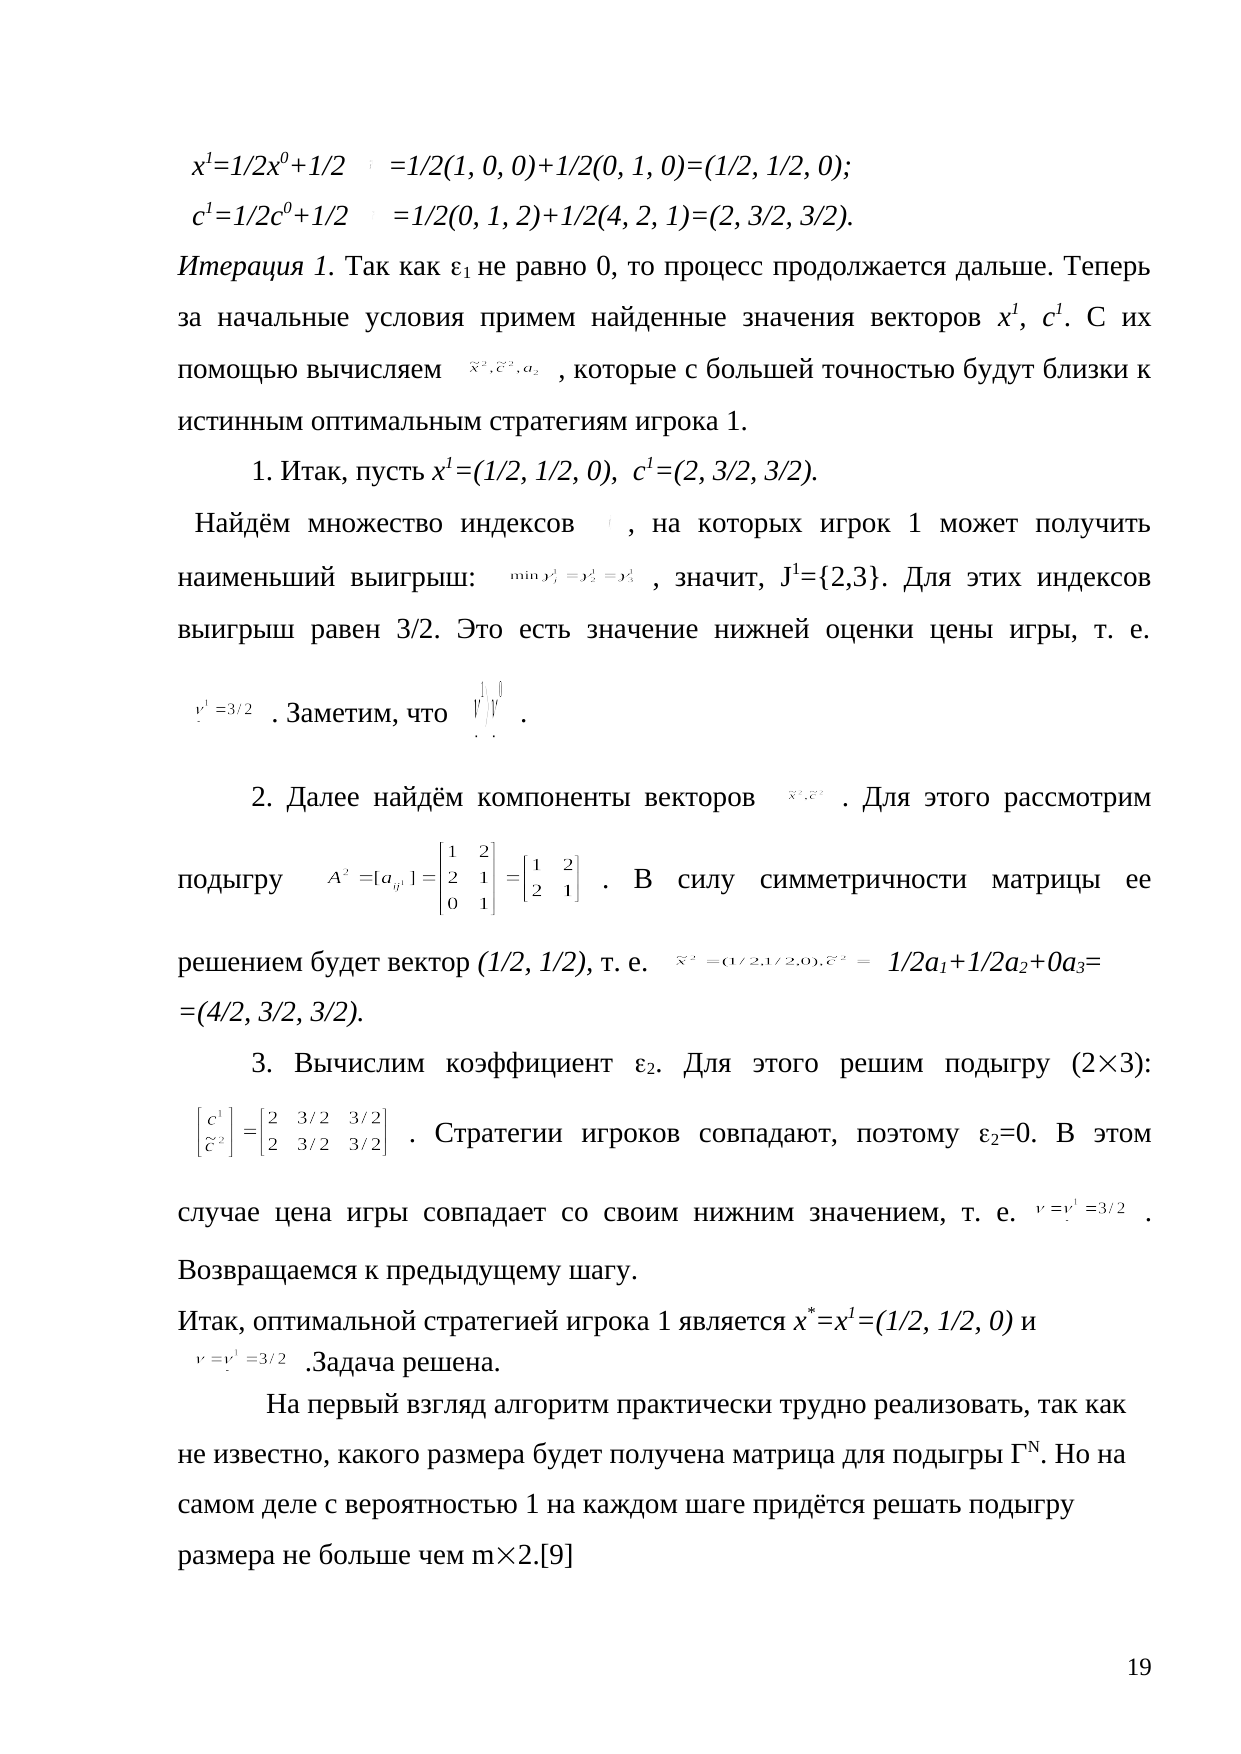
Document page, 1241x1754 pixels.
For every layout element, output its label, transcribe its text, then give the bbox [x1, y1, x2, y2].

text 1. Итак, пусть x1=(1/2, 1/2, 0), c1=(2, 3/2, 3/2). [177, 453, 1152, 487]
text 2. Далее найдём компоненты векторов . Для этого рассмотрим подыгру . В силу симметричности матрицы ее решением будет вектор (1/2, 1/2), т. е. 1/2a1+1/2a2+0a3= [177, 779, 1152, 978]
text 3. Вычислим коэффициент 2. Для этого решим подыгру (23):. Стратегии игроков совпадают, поэтому 2=0. В этом случае цена игры совпадает со своим нижним значением, т. е.. Возвращаемся к предыдущему шагу. [177, 1045, 1152, 1286]
text =(4/2, 3/2, 3/2). [177, 994, 1152, 1028]
text Итак, оптимальной стратегией игрока 1 является x*=x1=(1/2, 1/2, 0) и .Задача решена. [177, 1303, 1152, 1386]
text x1=1/2x0+1/2 =1/2(1, 0, 0)+1/2(0, 1, 0)=(1/2, 1/2, 0); [177, 148, 1152, 181]
text На первый взгляд алгоритм практически трудно реализовать, так как не известно, какого размера будет получена матрица для подыгры ГN. Но на самом деле с вероятностью 1 на каждом шаге придётся решать подыгру размера не больше чем m2.[9] [177, 1386, 1152, 1571]
text c1=1/2c0+1/2 =1/2(0, 1, 2)+1/2(4, 2, 1)=(2, 3/2, 3/2). [177, 198, 1152, 232]
text Итерация 1. Так как 1 не равно 0, то процесс продолжается дальше. Теперь за начальные условия примем найденные значения векторов x1, c1. С их помощью вычисляем , которые с большей точностью будут близки к истинным оптимальным стратегиям игрока 1. [177, 248, 1152, 436]
text Найдём множество индексов , на которых игрок 1 может получить наименьший выигрыш: , значит, J1={2,3}. Для этих индексов выигрыш равен 3/2. Это есть значение нижней оценки цены игры, т. е. . Заметим, что . [177, 503, 1152, 762]
